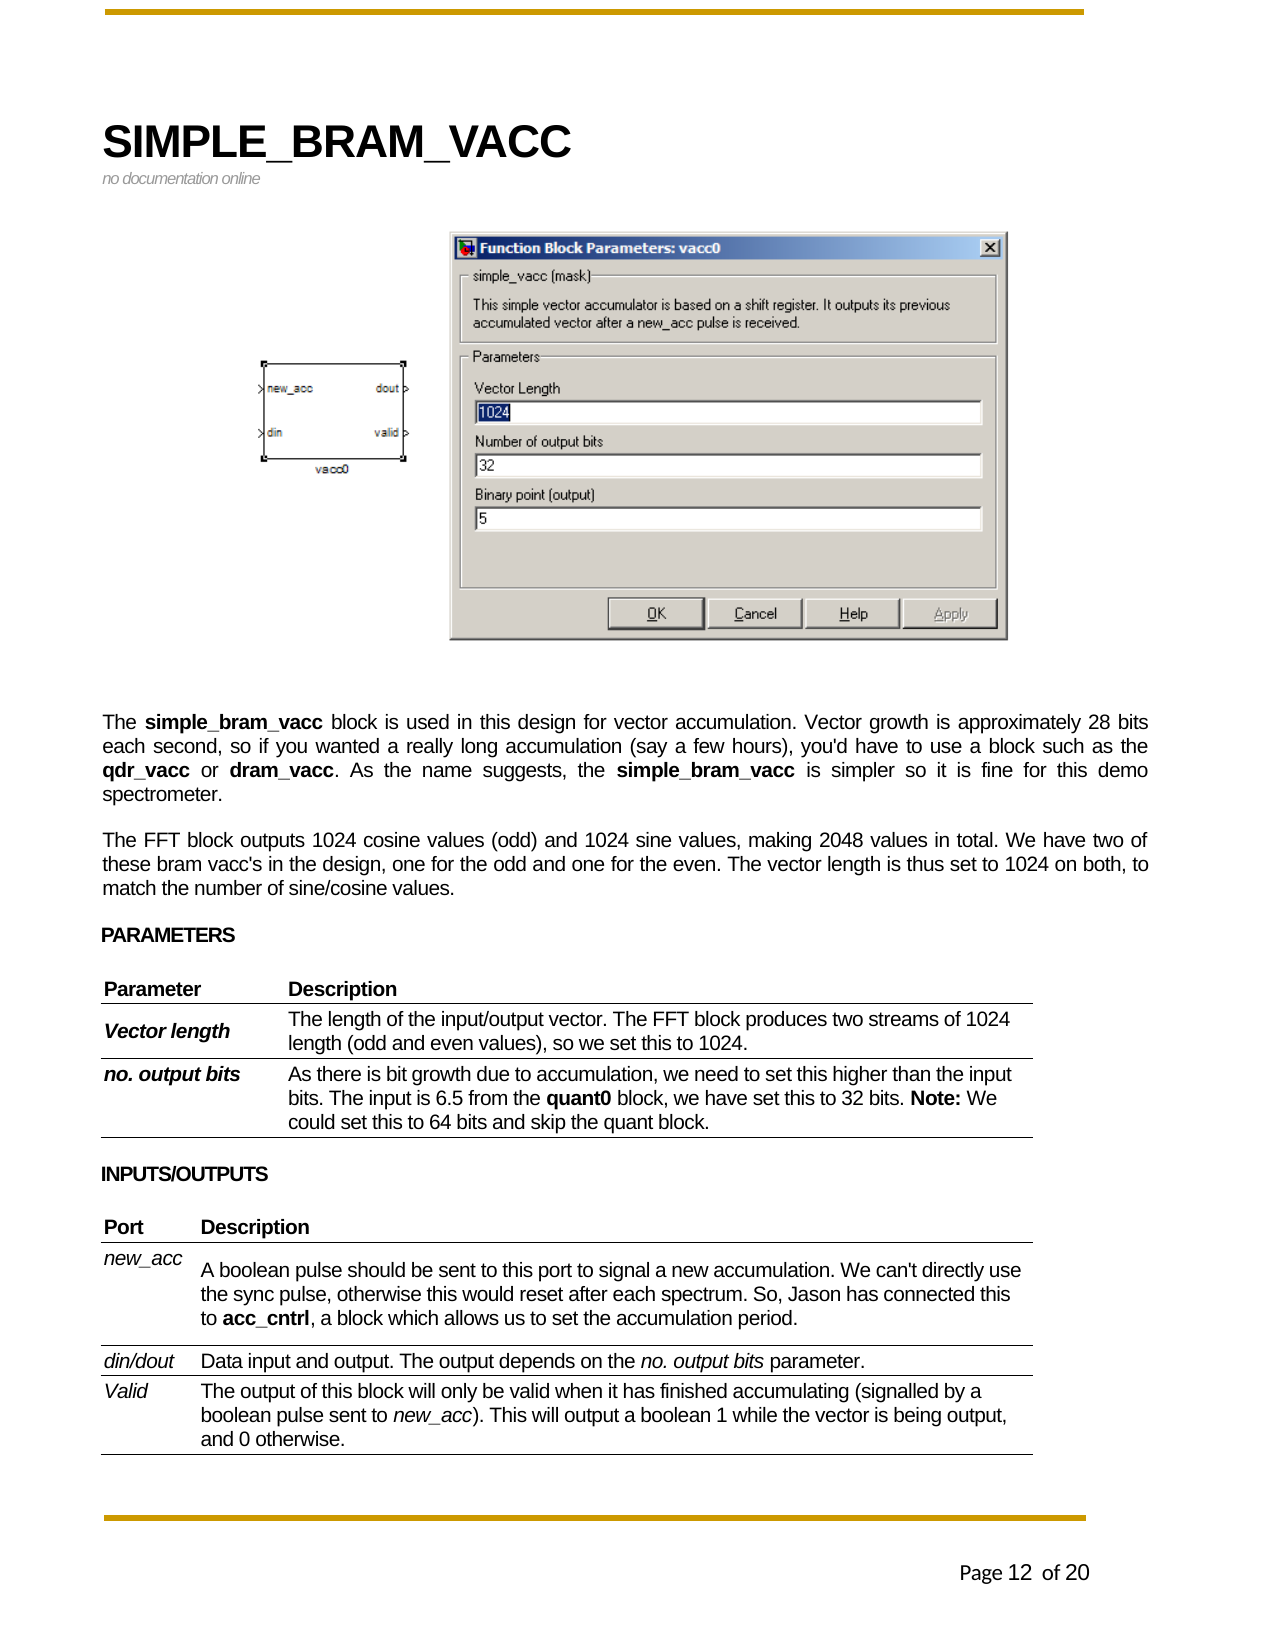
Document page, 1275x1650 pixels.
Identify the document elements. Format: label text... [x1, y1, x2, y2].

text The FFT block outputs 1024 cosine values (odd) and 1024 sine values, making 2048 values in total. We have two of these bram vacc's in the design, one for the odd and one for the even. The vector length is thus set to 1024 on both, to match the number of sine/cosine values. [102, 828, 1149, 900]
table_cell din/dout [101, 1346, 197, 1375]
table_header Parameter [101, 974, 285, 1003]
picture [209, 214, 1041, 662]
table_cell The output of this block will only be valid when it has finished accumulating (signalled by a boolean pulse sent to new_acc). This will output a boolean 1 while the vector is being output, and 0 otherwise. [198, 1376, 1033, 1454]
table_cell Data input and output. The output depends on the no. output bits parameter. [198, 1346, 1033, 1375]
subtitle INPUTS/OUTPUTS [101, 1162, 1062, 1186]
text The simple_bram_vacc block is used in this design for vector accumulation. Vector growth is approximately 28 bits each second, so if you wanted a really long accumulation (say a few hours), you'd have to use a block such as the qdr_vacc or dram_vacc. As the name suggests, the simple_bram_vacc is simpler so it is fine for this demo spectrometer. [102, 709, 1149, 805]
table_cell Vector length [101, 1004, 285, 1058]
table_header Description [285, 974, 1033, 1003]
table_header Description [198, 1212, 1033, 1242]
table_cell As there is bit growth due to accumulation, we need to set this higher than the input bits. The input is 6.5 from the quant0 block, we have set this to 32 bits. Note: We could set this to 64 bits and skip the quant block. [285, 1059, 1033, 1137]
table_cell new_acc [101, 1243, 197, 1344]
table_cell Valid [101, 1376, 197, 1454]
subtitle SIMPLE_BRAM_VACC no documentation online [102, 114, 1149, 188]
table_cell The length of the input/output vector. The FFT block produces two streams of 1024 length (odd and even values), so we set this to 1024. [285, 1004, 1033, 1058]
table_cell A boolean pulse should be sent to this port to signal a new accumulation. We can't directly use the sync pulse, otherwise this would reset after each spectrum. So, Jason has connected this to acc_cntrl, a block which allows us to set the accumulation period. [198, 1243, 1033, 1344]
table_cell no. output bits [101, 1059, 285, 1137]
table_header Port [101, 1212, 197, 1242]
subtitle PARAMETERS [101, 923, 1062, 947]
